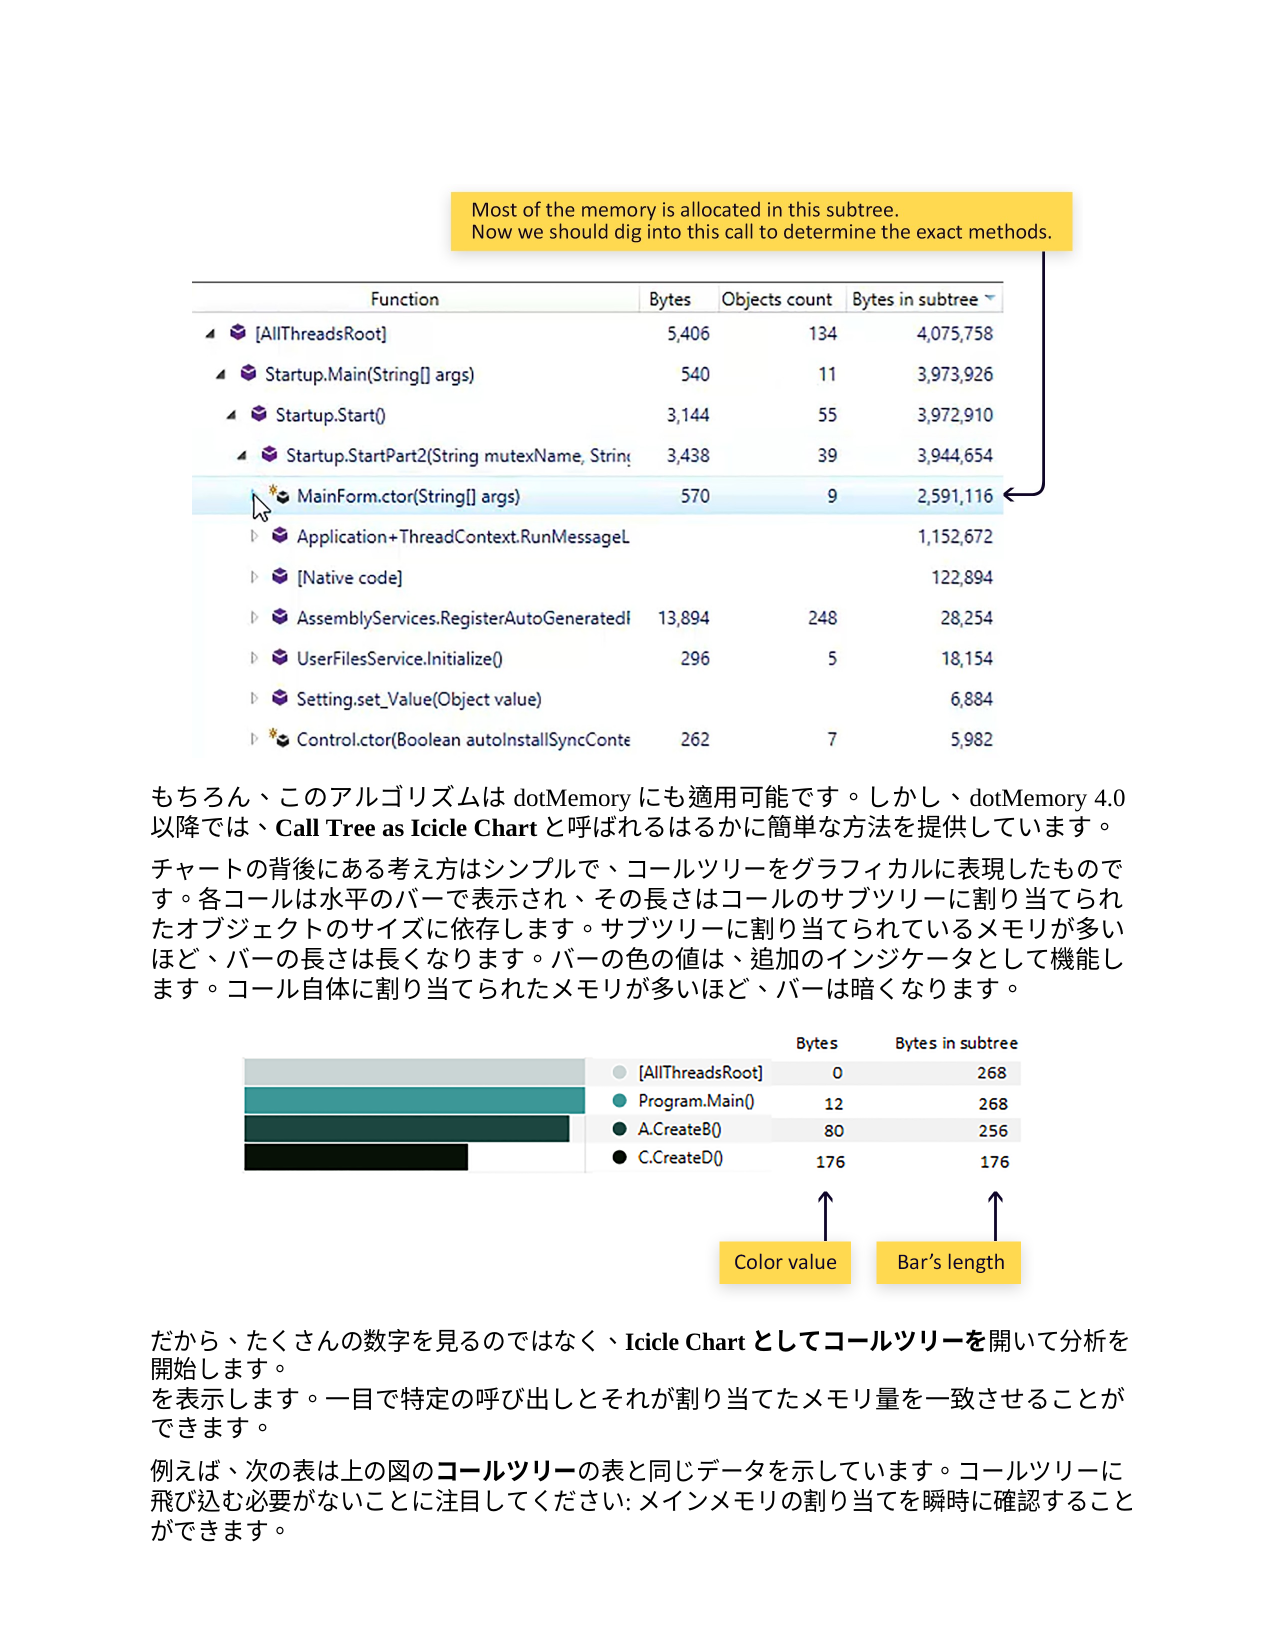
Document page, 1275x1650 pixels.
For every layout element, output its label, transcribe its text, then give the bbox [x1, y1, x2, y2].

text を表示します。一目で特定の呼び出しとそれが割り当てたメモリ量を一致させることができます。 [150, 1386, 1137, 1443]
text だから、たくさんの数字を見るのではなく、Icicle Chartとしてコールツリーを開いて分析を開始します。 [150, 1327, 1137, 1384]
text 例えば、次の表は上の図のコールツリーの表と同じデータを示しています。コールツリーに飛び込む必要がないことに注目してください: メインメモリの割り当てを瞬時に確認することができます。 [150, 1457, 1137, 1546]
picture [192, 184, 1083, 758]
text チャートの背後にある考え方はシンプルで、コールツリーをグラフィカルに表現したものです。各コールは水平のバーで表示され、その長さはコールのサブツリーに割り当てられたオブジェクトのサイズに依存します。サブツリーに割り当てられているメモリが多いほど、バーの長さは長くなります。バーの色の値は、追加のインジケータとして機能します。コール自体に割り当てられたメモリが多いほど、バーは暗くなります。 [150, 855, 1126, 1004]
picture [241, 1032, 1035, 1302]
text もちろん、このアルゴリズムはdotMemoryにも適用可能です。しかし、dotMemory 4.0以降では、Call Tree as Icicle Chartと呼ばれるはるかに簡単な方法を提供しています。 [150, 783, 1126, 842]
